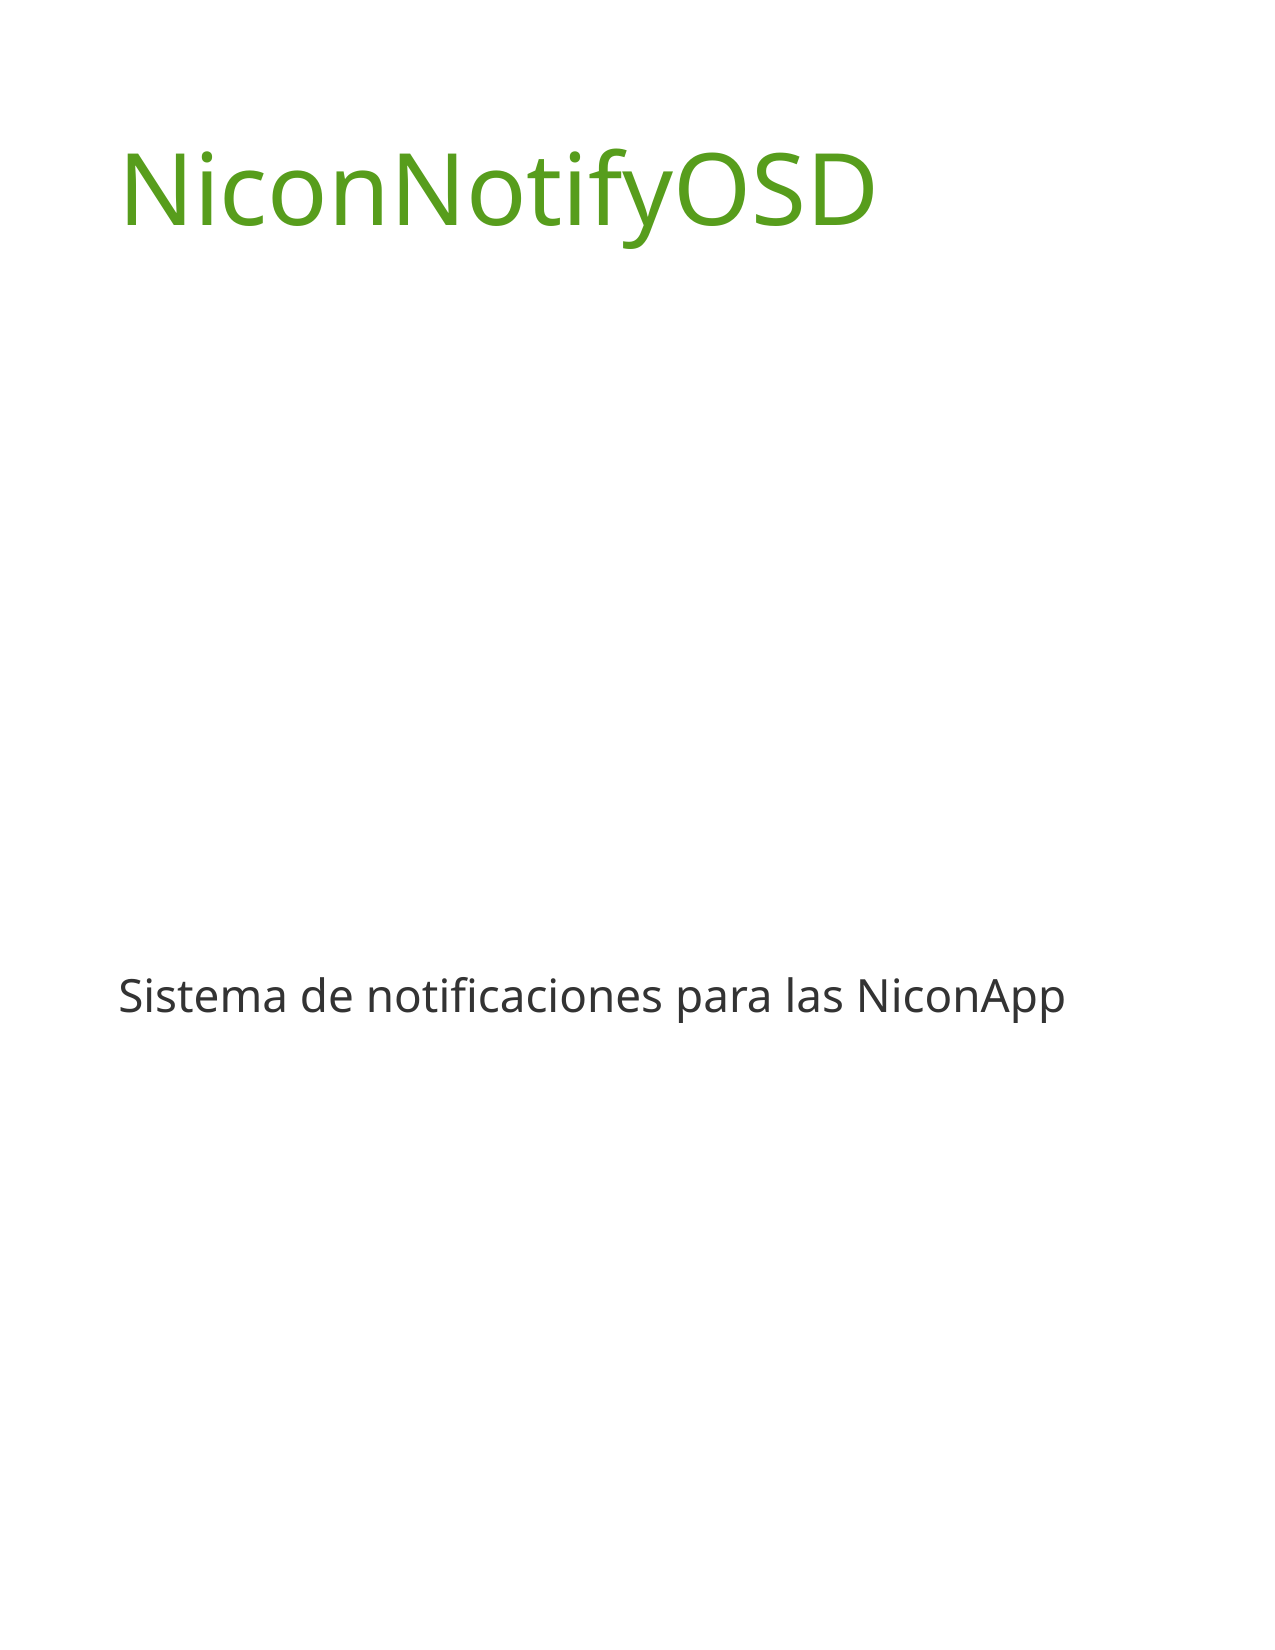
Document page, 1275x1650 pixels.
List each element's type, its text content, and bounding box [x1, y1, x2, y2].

text Sistema de notificaciones para las NiconApp [118, 964, 1157, 1026]
text NiconNotifyOSD [118, 118, 1157, 254]
